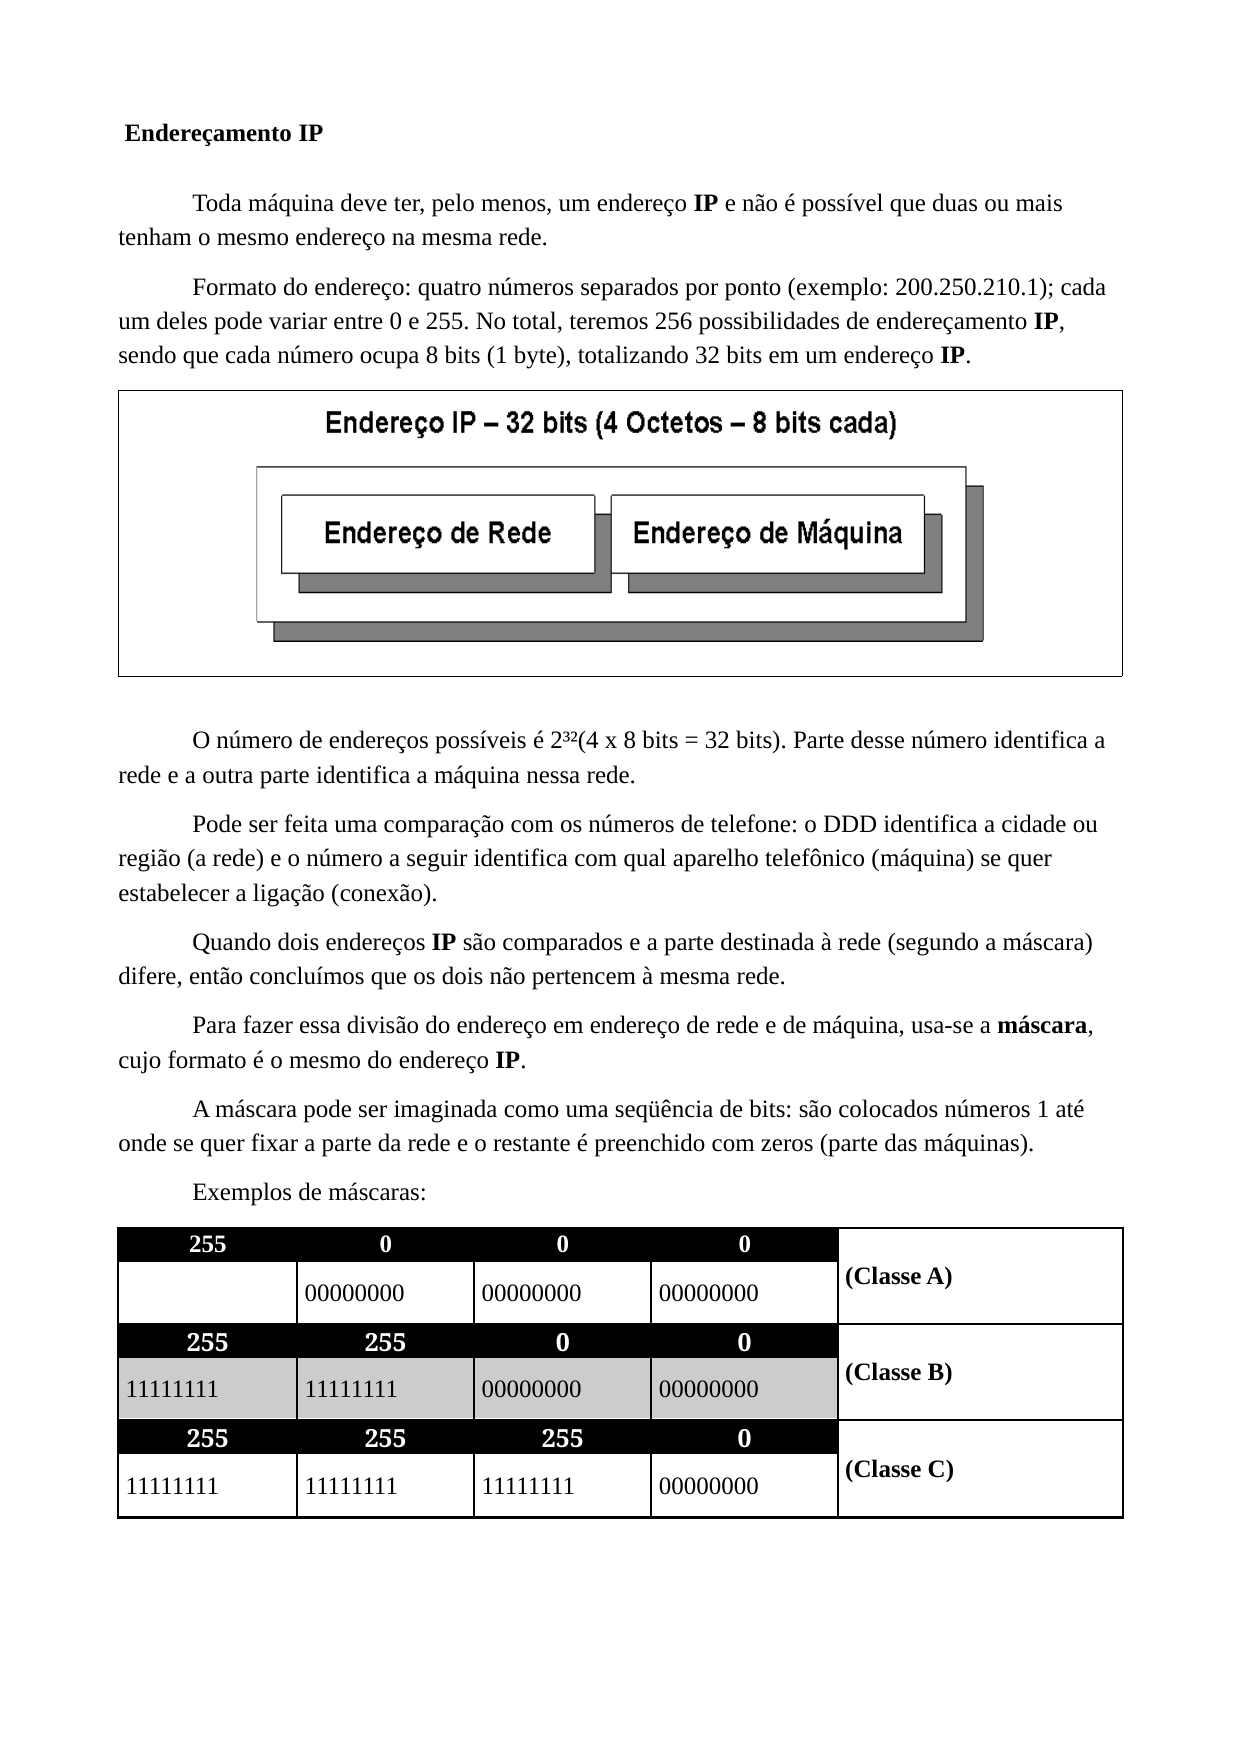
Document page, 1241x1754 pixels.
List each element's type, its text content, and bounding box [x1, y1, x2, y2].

table_header (Classe A) [839, 1229, 1122, 1322]
table_header 0 [651, 1325, 837, 1356]
text Formato do endereço: quatro números separados por ponto (exemplo: 200.250.210.1); cada um deles pode variar entre 0 e 255. No total, teremos 256 possibilidades de endereçamento IP, sendo que cada número ocupa 8 bits (1 byte), totalizando 32 bits em um endereço IP. [118, 272, 1122, 369]
table_cell (Classe C) [839, 1421, 1122, 1516]
table_cell 11111111 [119, 1358, 296, 1418]
table_cell 11111111 [119, 1454, 296, 1516]
table_cell 00000000 [652, 1454, 837, 1516]
text A máscara pode ser imaginada como uma seqüência de bits: são colocados números 1 até onde se quer fixar a parte da rede e o restante é preenchido com zeros (parte das máquinas). [118, 1094, 1122, 1157]
table_header [119, 391, 1122, 676]
table_cell 00000000 [652, 1358, 837, 1418]
table_cell 00000000 [652, 1262, 837, 1322]
table_cell 00000000 [475, 1358, 650, 1418]
table_cell 00000000 [298, 1262, 473, 1322]
table_cell 11111111 [119, 1262, 296, 1322]
text Para fazer essa divisão do endereço em endereço de rede e de máquina, usa-se a máscara, cujo formato é o mesmo do endereço IP. [118, 1010, 1122, 1074]
table_header 255 [297, 1421, 474, 1452]
table_cell 00000000 [475, 1262, 650, 1322]
picture [256, 401, 984, 642]
table_header 255 [474, 1421, 651, 1452]
table_header 0 [474, 1325, 651, 1356]
table_header 255 [119, 1229, 297, 1260]
table_cell (Classe B) [839, 1325, 1122, 1418]
table_cell 11111111 [298, 1358, 473, 1418]
table_header 0 [474, 1229, 651, 1260]
table_header 0 [297, 1229, 474, 1260]
table_header 255 [297, 1325, 474, 1356]
table_header 255 [119, 1325, 297, 1356]
text Quando dois endereços IP são comparados e a parte destinada à rede (segundo a máscara) difere, então concluímos que os dois não pertencem à mesma rede. [118, 927, 1122, 990]
table_header 255 [119, 1421, 297, 1452]
text Pode ser feita uma comparação com os números de telefone: o DDD identifica a cidade ou região (a rede) e o número a seguir identifica com qual aparelho telefônico (máquina) se quer estabelecer a ligação (conexão). [118, 809, 1122, 907]
subtitle Endereçamento IP [118, 118, 1122, 147]
text Exemplos de máscaras: [118, 1177, 1122, 1206]
table_header 0 [651, 1229, 837, 1260]
table_cell 11111111 [475, 1454, 650, 1516]
text O número de endereços possíveis é 2³²(4 x 8 bits = 32 bits). Parte desse número identifica a rede e a outra parte identifica a máquina nessa rede. [118, 725, 1122, 788]
table_header 0 [651, 1421, 837, 1452]
table_cell 11111111 [298, 1454, 473, 1516]
text Toda máquina deve ter, pelo menos, um endereço IP e não é possível que duas ou mais tenham o mesmo endereço na mesma rede. [118, 188, 1122, 251]
